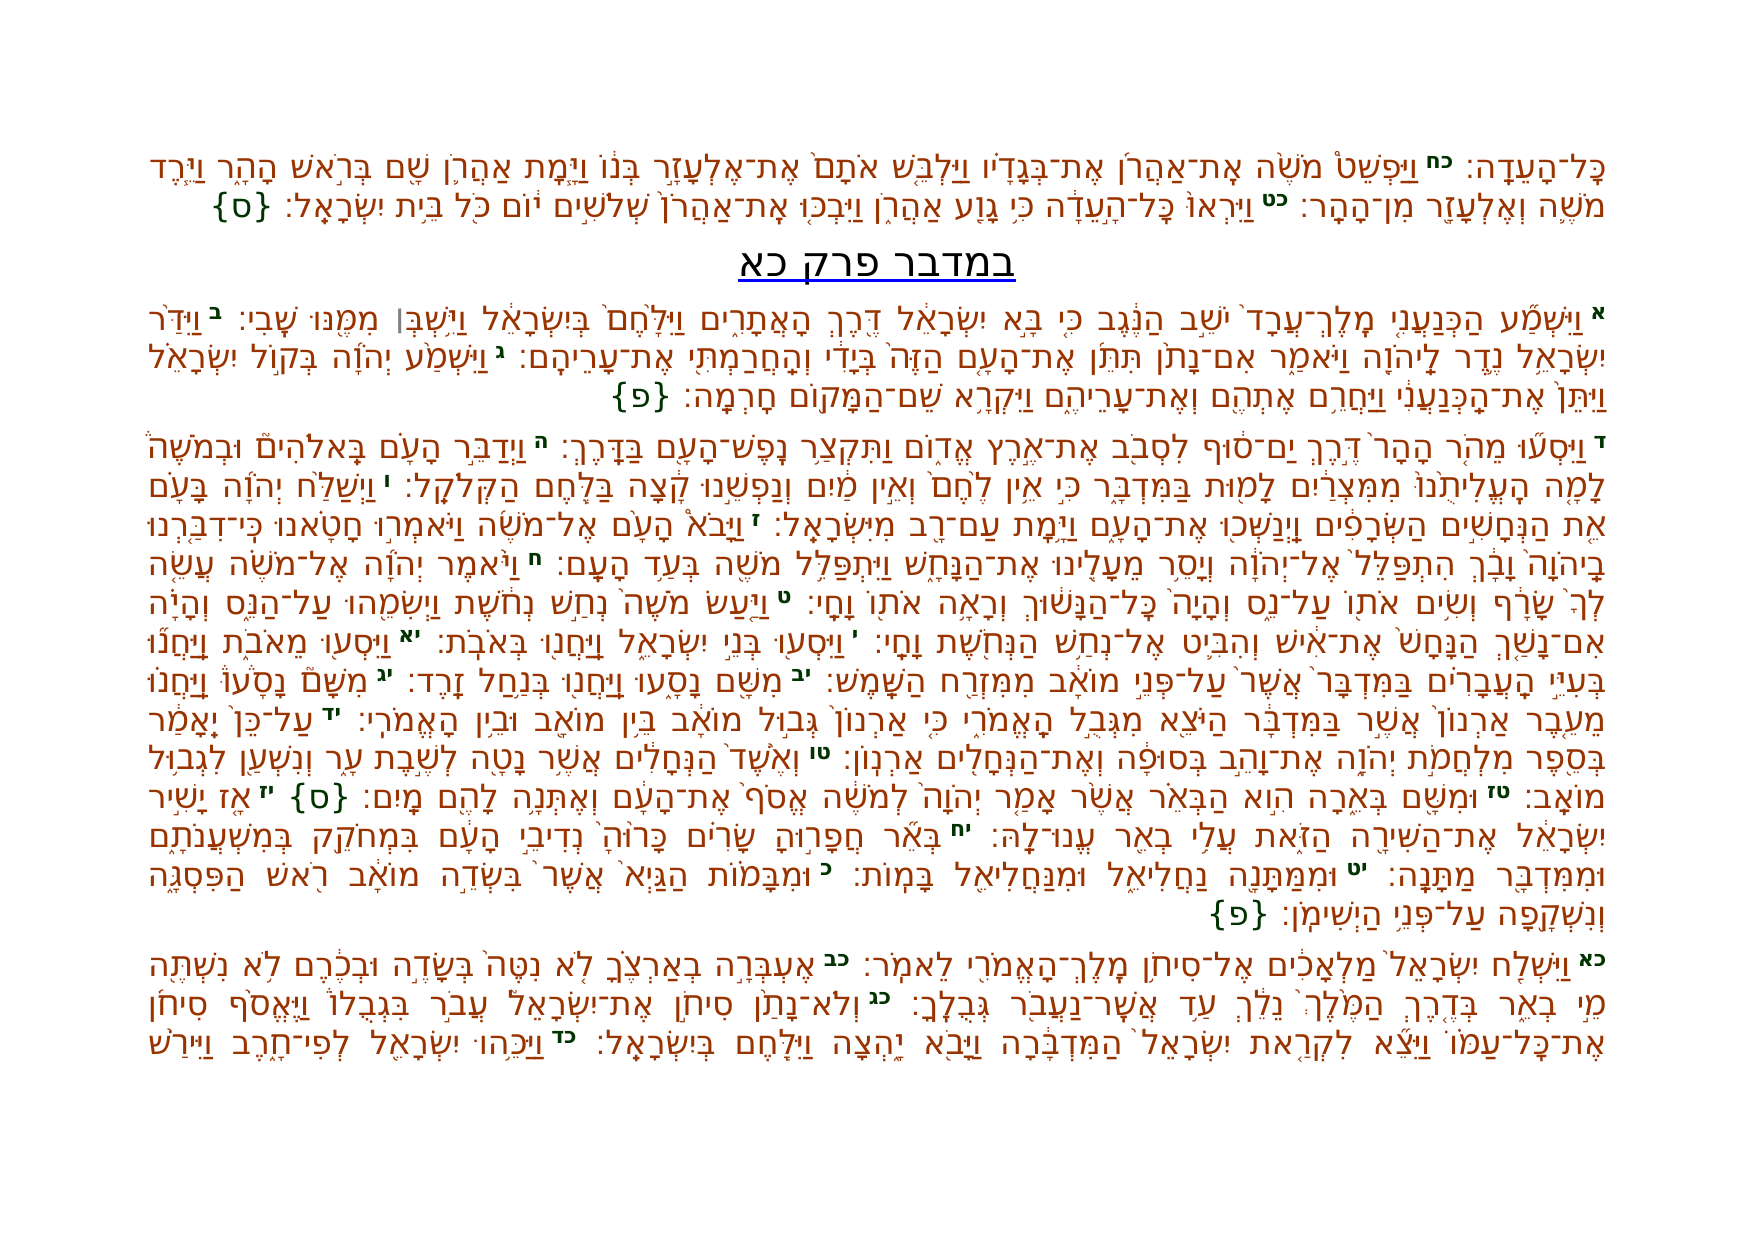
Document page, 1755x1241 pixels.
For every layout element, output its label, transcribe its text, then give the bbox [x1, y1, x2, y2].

text א וַיִּשְׁמַ֞ע הַכְּנַעֲנִ֤י מֶֽלֶךְ־עֲרָד֙ יֹשֵׁ֣ב הַנֶּ֔גֶב כִּ֚י בָּ֣א יִשְׂרָאֵ֔ל דֶּ֖רֶךְ הָאֲתָרִ֑ים וַיִּלָּ֙חֶם֙ בְּיִשְׂרָאֵ֔ל וַיִּ֥שְׁבְּ׀ מִמֶּ֖נּוּ שֶֽׁבִי׃ ב וַיִּדַּ֨ר יִשְׂרָאֵ֥ל נֶ֛דֶר לַֽיהֹוָ֖ה וַיֹּאמַ֑ר אִם־נָתֹ֨ן תִּתֵּ֜ן אֶת־הָעָ֤ם הַזֶּה֙ בְּיָדִ֔י וְהַֽחֲרַמְתִּ֖י אֶת־עָרֵיהֶֽם׃ ג וַיִּשְׁמַ֨ע יְהֹוָ֜ה בְּק֣וֹל יִשְׂרָאֵ֗ל וַיִּתֵּן֙ אֶת־הַֽכְּנַעֲנִ֔י וַיַּחֲרֵ֥ם אֶתְהֶ֖ם וְאֶת־עָרֵיהֶ֑ם וַיִּקְרָ֥א שֵׁם־הַמָּק֖וֹם חׇרְמָֽה׃ {פ} [148, 299, 1606, 416]
text כׇּל־הָעֵדָֽה׃ כח וַיַּפְשֵׁט֩ מֹשֶׁ֨ה אֶֽת־אַהֲרֹ֜ן אֶת־בְּגָדָ֗יו וַיַּלְבֵּ֤שׁ אֹתָם֙ אֶת־אֶלְעָזָ֣ר בְּנ֔וֹ וַיָּ֧מׇת אַהֲרֹ֛ן שָׁ֖ם בְּרֹ֣אשׁ הָהָ֑ר וַיֵּ֧רֶד מֹשֶׁ֛ה וְאֶלְעָזָ֖ר מִן־הָהָֽר׃ כט וַיִּרְאוּ֙ כׇּל־הָ֣עֵדָ֔ה כִּ֥י גָוַ֖ע אַהֲרֹ֑ן וַיִּבְכּ֤וּ אֶֽת־אַהֲרֹן֙ שְׁלֹשִׁ֣ים י֔וֹם כֹּ֖ל בֵּ֥ית יִשְׂרָאֵֽל׃ {ס} [148, 148, 1606, 225]
text כא וַיִּשְׁלַ֤ח יִשְׂרָאֵל֙ מַלְאָכִ֔ים אֶל־סִיחֹ֥ן מֶֽלֶךְ־הָאֱמֹרִ֖י לֵאמֹֽר׃ כב אֶעְבְּרָ֣ה בְאַרְצֶ֗ךָ לֹ֤א נִטֶּה֙ בְּשָׂדֶ֣ה וּבְכֶ֔רֶם לֹ֥א נִשְׁתֶּ֖ה מֵ֣י בְאֵ֑ר בְּדֶ֤רֶךְ הַמֶּ֙לֶךְ֙ נֵלֵ֔ךְ עַ֥ד אֲשֶֽׁר־נַעֲבֹ֖ר גְּבֻלֶֽךָ׃ כג וְלֹא־נָתַ֨ן סִיחֹ֣ן אֶת־יִשְׂרָאֵל֮ עֲבֹ֣ר בִּגְבֻלוֹ֒ וַיֶּאֱסֹ֨ף סִיחֹ֜ן אֶת־כׇּל־עַמּ֗וֹ וַיֵּצֵ֞א לִקְרַ֤את יִשְׂרָאֵל֙ הַמִּדְבָּ֔רָה וַיָּבֹ֖א יָ֑הְצָה וַיִּלָּ֖חֶם בְּיִשְׂרָאֵֽל׃ כד וַיַּכֵּ֥הוּ יִשְׂרָאֵ֖ל לְפִי־חָ֑רֶב וַיִּירַ֨שׁ [148, 946, 1606, 1062]
text ד וַיִּסְע֞וּ מֵהֹ֤ר הָהָר֙ דֶּ֣רֶךְ יַם־ס֔וּף לִסְבֹ֖ב אֶת־אֶ֣רֶץ אֱד֑וֹם וַתִּקְצַ֥ר נֶֽפֶשׁ־הָעָ֖ם בַּדָּֽרֶךְ׃ ה וַיְדַבֵּ֣ר הָעָ֗ם בֵּֽאלֹהִים֮ וּבְמֹשֶׁה֒ לָמָ֤ה הֶֽעֱלִיתֻ֙נוּ֙ מִמִּצְרַ֔יִם לָמ֖וּת בַּמִּדְבָּ֑ר כִּ֣י אֵ֥ין לֶ֙חֶם֙ וְאֵ֣ין מַ֔יִם וְנַפְשֵׁ֣נוּ קָ֔צָה בַּלֶּ֖חֶם הַקְּלֹקֵֽל׃ ו וַיְשַׁלַּ֨ח יְהֹוָ֜ה בָּעָ֗ם אֵ֚ת הַנְּחָשִׁ֣ים הַשְּׂרָפִ֔ים וַֽיְנַשְּׁכ֖וּ אֶת־הָעָ֑ם וַיָּ֥מׇת עַם־רָ֖ב מִיִּשְׂרָאֵֽל׃ ז וַיָּבֹא֩ הָעָ֨ם אֶל־מֹשֶׁ֜ה וַיֹּאמְר֣וּ חָטָ֗אנוּ כִּֽי־דִבַּ֤רְנוּ בַֽיהֹוָה֙ וָבָ֔ךְ הִתְפַּלֵּל֙ אֶל־יְהֹוָ֔ה וְיָסֵ֥ר מֵעָלֵ֖ינוּ אֶת־הַנָּחָ֑שׁ וַיִּתְפַּלֵּ֥ל מֹשֶׁ֖ה בְּעַ֥ד הָעָֽם׃ ח וַיֹּ֨אמֶר יְהֹוָ֜ה אֶל־מֹשֶׁ֗ה עֲשֵׂ֤ה לְךָ֙ שָׂרָ֔ף וְשִׂ֥ים אֹת֖וֹ עַל־נֵ֑ס וְהָיָה֙ כׇּל־הַנָּשׁ֔וּךְ וְרָאָ֥ה אֹת֖וֹ וָחָֽי׃ ט וַיַּ֤עַשׂ מֹשֶׁה֙ נְחַ֣שׁ נְחֹ֔שֶׁת וַיְשִׂמֵ֖הוּ עַל־הַנֵּ֑ס וְהָיָ֗ה אִם־נָשַׁ֤ךְ הַנָּחָשׁ֙ אֶת־אִ֔ישׁ וְהִבִּ֛יט אֶל־נְחַ֥שׁ הַנְּחֹ֖שֶׁת וָחָֽי׃ י וַיִּסְע֖וּ בְּנֵ֣י יִשְׂרָאֵ֑ל וַֽיַּחֲנ֖וּ בְּאֹבֹֽת׃ יא וַיִּסְע֖וּ מֵאֹבֹ֑ת וַֽיַּחֲנ֞וּ בְּעִיֵּ֣י הָֽעֲבָרִ֗ים בַּמִּדְבָּר֙ אֲשֶׁר֙ עַל־פְּנֵ֣י מוֹאָ֔ב מִמִּזְרַ֖ח הַשָּֽׁמֶשׁ׃ יב מִשָּׁ֖ם נָסָ֑עוּ וַֽיַּחֲנ֖וּ בְּנַ֥חַל זָֽרֶד׃ יג מִשָּׁם֮ נָסָ֒עוּ֒ וַֽיַּחֲנ֗וּ מֵעֵ֤בֶר אַרְנוֹן֙ אֲשֶׁ֣ר בַּמִּדְבָּ֔ר הַיֹּצֵ֖א מִגְּבֻ֣ל הָֽאֱמֹרִ֑י כִּ֤י אַרְנוֹן֙ גְּב֣וּל מוֹאָ֔ב בֵּ֥ין מוֹאָ֖ב וּבֵ֥ין הָאֱמֹרִֽי׃ יד עַל־כֵּן֙ יֵֽאָמַ֔ר בְּסֵ֖פֶר מִלְחֲמֹ֣ת יְהֹוָ֑ה אֶת־וָהֵ֣ב בְּסוּפָ֔ה וְאֶת־הַנְּחָלִ֖ים אַרְנֽוֹן׃ טו וְאֶ֙שֶׁד֙ הַנְּחָלִ֔ים אֲשֶׁ֥ר נָטָ֖ה לְשֶׁ֣בֶת עָ֑ר וְנִשְׁעַ֖ן לִגְב֥וּל מוֹאָֽב׃ טז וּמִשָּׁ֖ם בְּאֵ֑רָה הִ֣וא הַבְּאֵ֗ר אֲשֶׁ֨ר אָמַ֤ר יְהֹוָה֙ לְמֹשֶׁ֔ה אֱסֹף֙ אֶת־הָעָ֔ם וְאֶתְּנָ֥ה לָהֶ֖ם מָֽיִם׃ {ס} יז אָ֚ז יָשִׁ֣יר יִשְׂרָאֵ֔ל אֶת־הַשִּׁירָ֖ה הַזֹּ֑את עֲלִ֥י בְאֵ֖ר עֱנוּ־לָֽהּ׃ יח בְּאֵ֞ר חֲפָר֣וּהָ שָׂרִ֗ים כָּר֙וּהָ֙ נְדִיבֵ֣י הָעָ֔ם בִּמְחֹקֵ֖ק בְּמִשְׁעֲנֹתָ֑ם וּמִמִּדְבָּ֖ר מַתָּנָֽה׃ יט וּמִמַּתָּנָ֖ה נַחֲלִיאֵ֑ל וּמִנַּחֲלִיאֵ֖ל בָּמֽוֹת׃ כ וּמִבָּמ֗וֹת הַגַּיְא֙ אֲשֶׁר֙ בִּשְׂדֵ֣ה מוֹאָ֔ב רֹ֖אשׁ הַפִּסְגָּ֑ה וְנִשְׁקָ֖פָה עַל־פְּנֵ֥י הַיְשִׁימֹֽן׃ {פ} [148, 428, 1606, 933]
text במדבר פרק כא [148, 238, 1606, 286]
